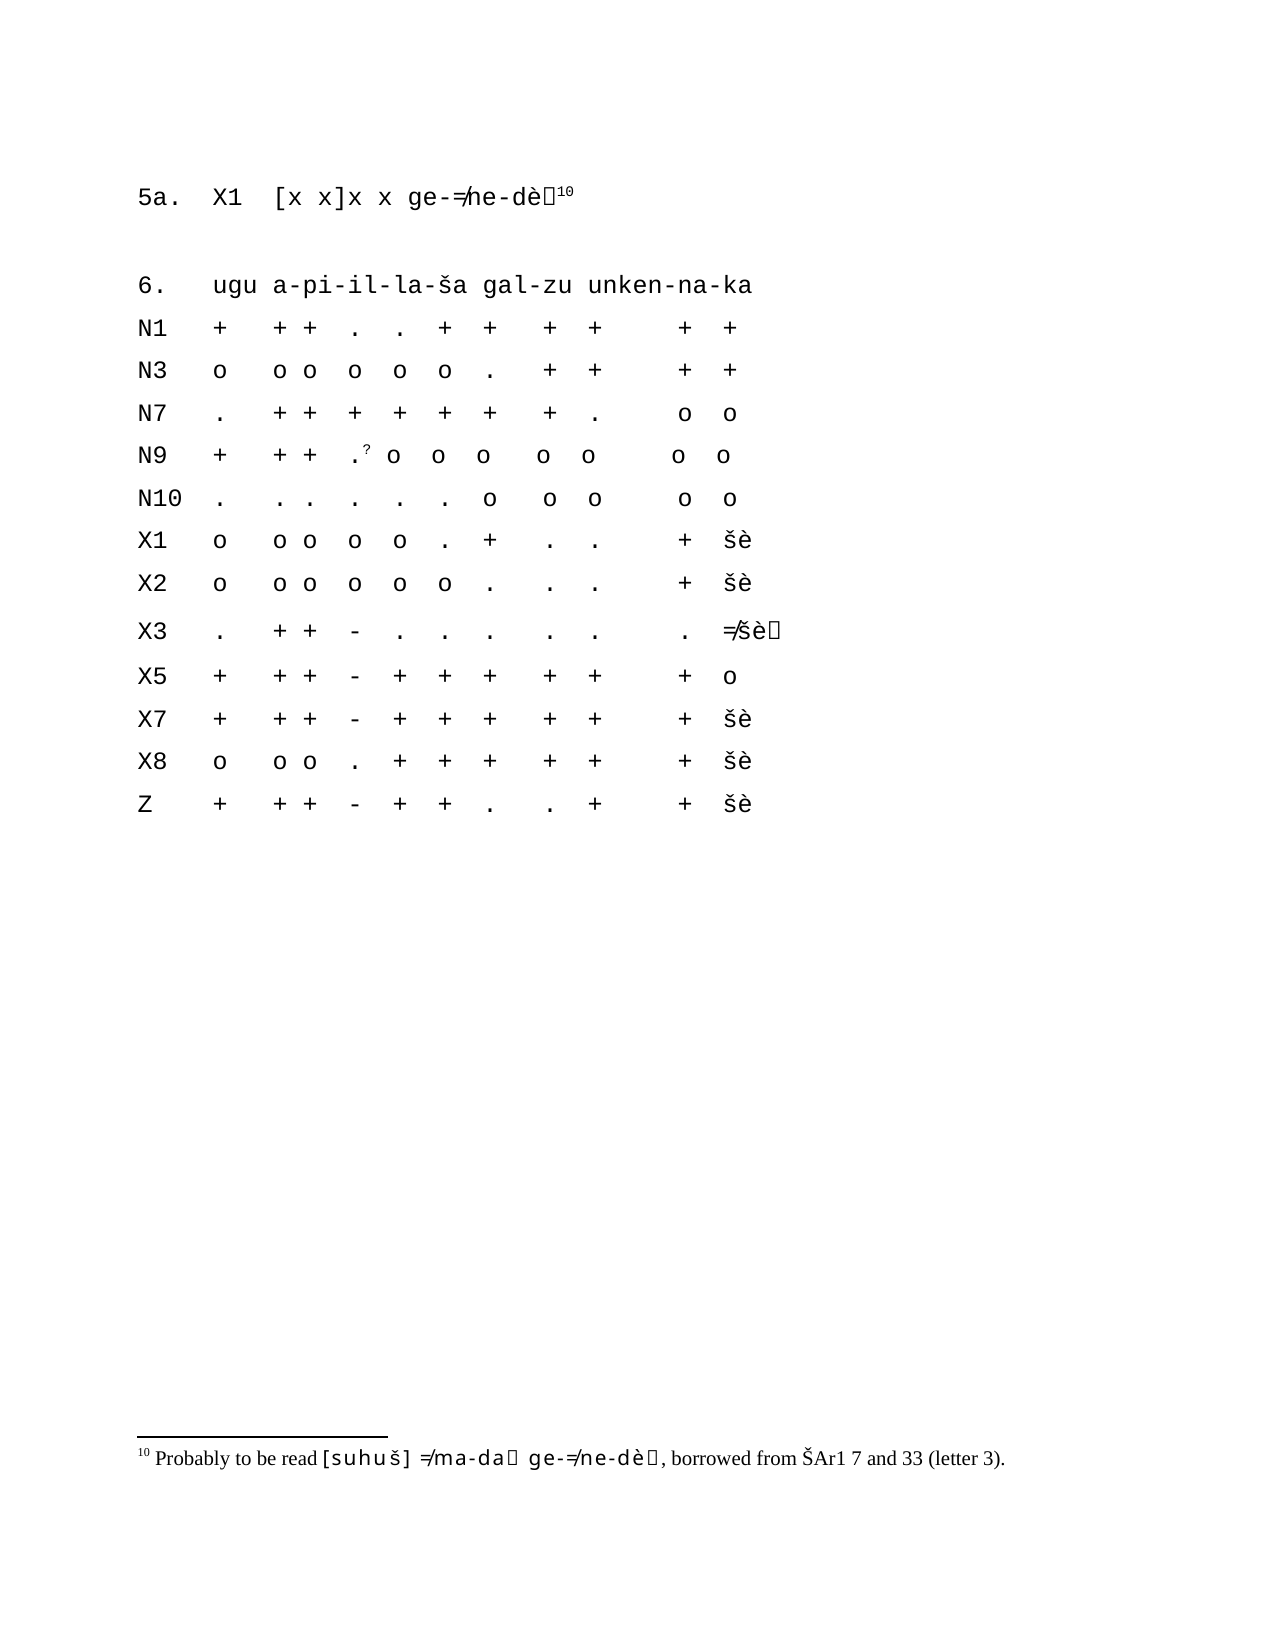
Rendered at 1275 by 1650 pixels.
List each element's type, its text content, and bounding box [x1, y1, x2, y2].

text Z + + + - + + . . + + šè [137, 791, 1138, 820]
text N3 o o o o o o . + + + + [137, 358, 1138, 386]
text X2 o o o o o o . . . + šè [137, 570, 1138, 598]
text 5a. X1 [x x]x x ge-≠ne-dè [137, 179, 1138, 213]
text X7 + + + - + + + + + + šè [137, 706, 1138, 735]
text N10 . . . . . . o o o o o [137, 485, 1138, 513]
text N9 + + + .? o o o o o o o [137, 443, 1138, 471]
text X3 . + + - . . . . . . ≠šè [137, 613, 1138, 647]
text N1 + + + . . + + + + + + [137, 315, 1138, 343]
text N7 . + + + + + + + . o o [137, 400, 1138, 428]
text Probably to be read [suhuš] ≠ma-da ge-≠ne-dè, borrowed from ŠAr1 7 and 33 (letter 3). [137, 1443, 1138, 1471]
text 6. ugu a-pi-il-la-ša gal-zu unken-na-ka [137, 273, 1138, 301]
text X5 + + + - + + + + + + o [137, 664, 1138, 692]
text X1 o o o o o . + . . + šè [137, 528, 1138, 556]
text X8 o o o . + + + + + + šè [137, 749, 1138, 777]
